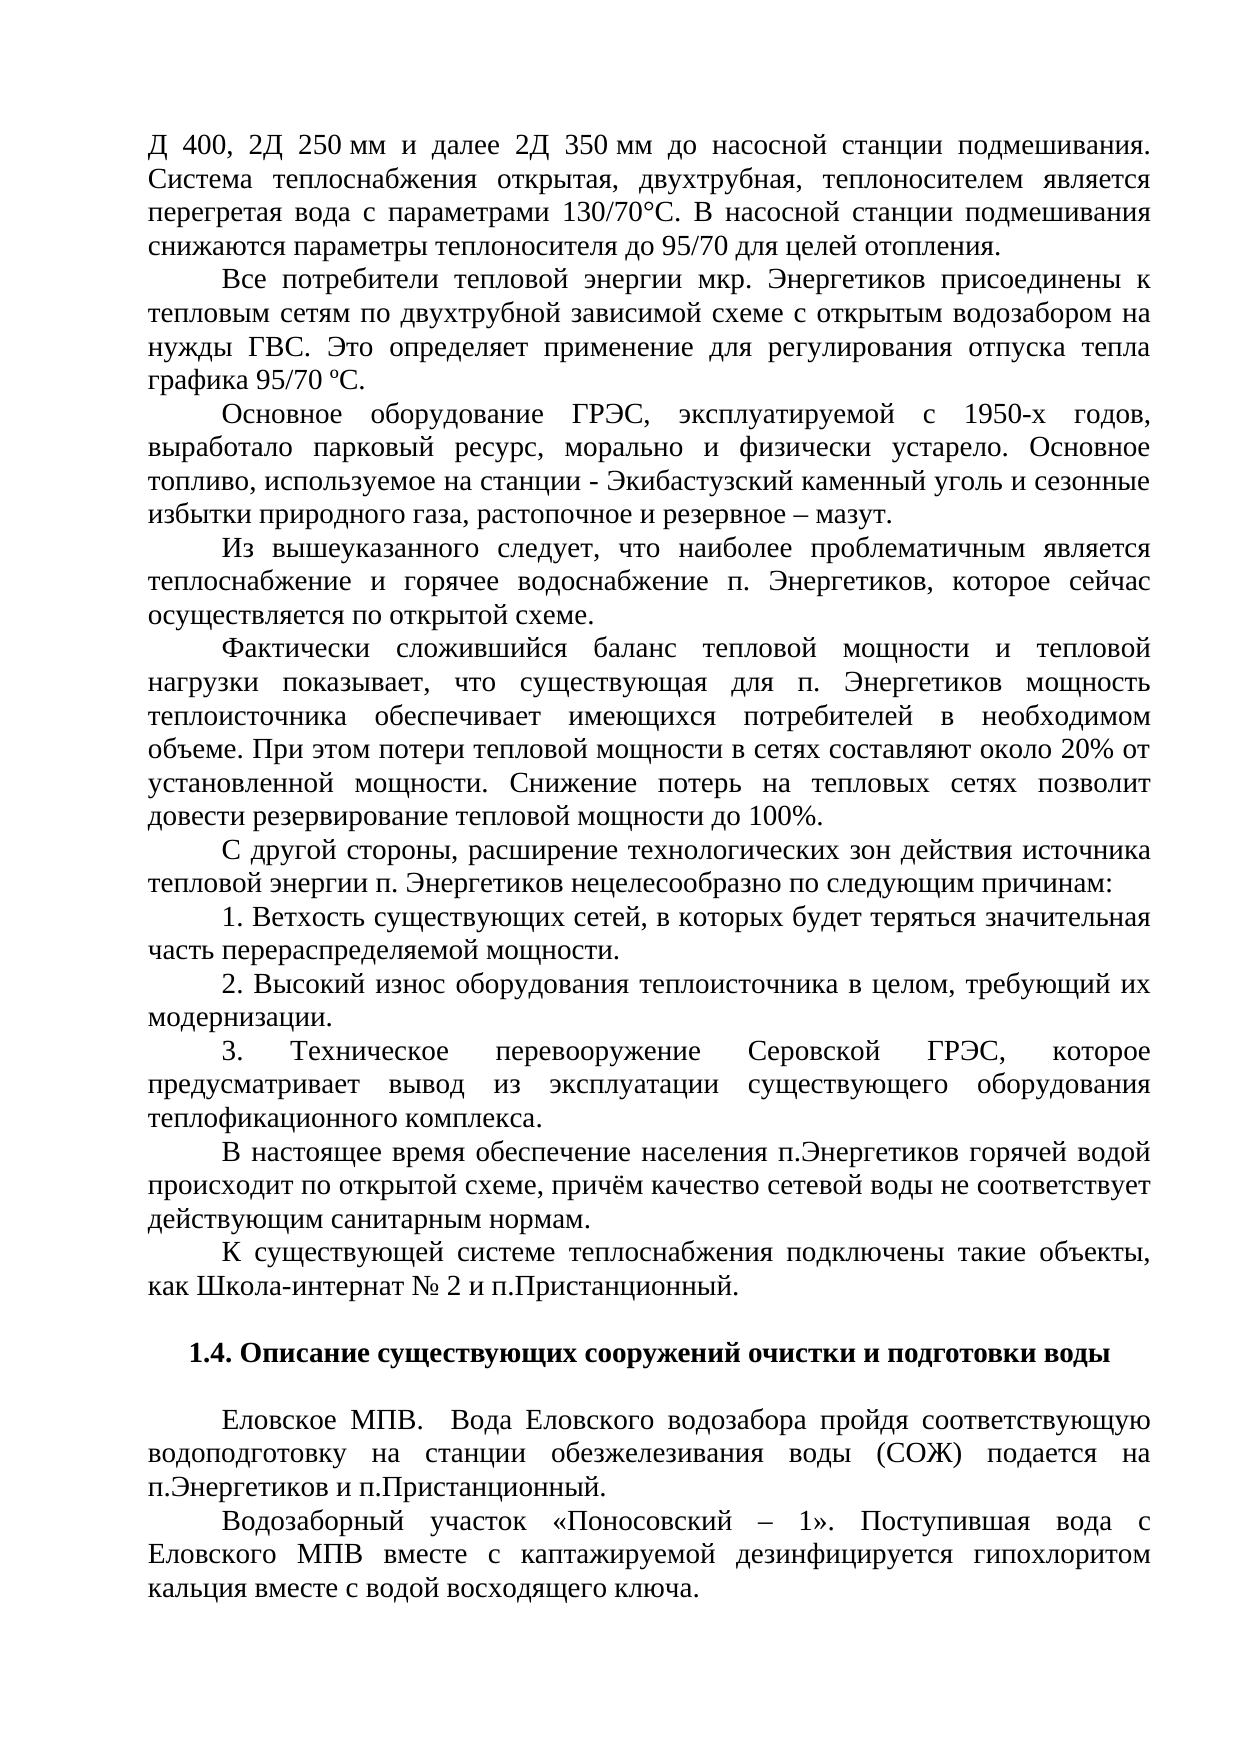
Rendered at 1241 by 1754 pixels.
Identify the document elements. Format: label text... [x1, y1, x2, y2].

subtitle 1.4. Описание существующих сооружений очистки и подготовки воды [148, 1335, 1152, 1368]
text 2. Высокий износ оборудования теплоисточника в целом, требующий их модернизации. [148, 966, 1152, 1033]
text В настоящее время обеспечение населения п.Энергетиков горячей водой происходит по открытой схеме, причём качество сетевой воды не соответствует действующим санитарным нормам. [148, 1134, 1152, 1234]
text Из вышеуказанного следует, что наиболее проблематичным является теплоснабжение и горячее водоснабжение п. Энергетиков, которое сейчас осуществляется по открытой схеме. [148, 530, 1152, 631]
text Водозаборный участок «Поносовский – 1». Поступившая вода с Еловского МПВ вместе с каптажируемой дезинфицируется гипохлоритом кальция вместе с водой восходящего ключа. [148, 1503, 1152, 1603]
text С другой стороны, расширение технологических зон действия источника тепловой энергии п. Энергетиков нецелесообразно по следующим причинам: [148, 832, 1152, 899]
text Все потребители тепловой энергии мкр. Энергетиков присоединены к тепловым сетям по двухтрубной зависимой схеме с открытым водозабором на нужды ГВС. Это определяет применение для регулирования отпуска тепла графика 95/70 ºС. [148, 262, 1152, 396]
text Еловское МПВ. Вода Еловского водозабора пройдя соответствующую водоподготовку на станции обезжелезивания воды (СОЖ) подается на п.Энергетиков и п.Пристанционный. [148, 1402, 1152, 1503]
text Фактически сложившийся баланс тепловой мощности и тепловой нагрузки показывает, что существующая для п. Энергетиков мощность теплоисточника обеспечивает имеющихся потребителей в необходимом объеме. При этом потери тепловой мощности в сетях составляют около 20% от установленной мощности. Снижение потерь на тепловых сетях позволит довести резервирование тепловой мощности до 100%. [148, 631, 1152, 832]
text Д 400, 2Д 250 мм и далее 2Д 350 мм до насосной станции подмешивания. Система теплоснабжения открытая, двухтрубная, теплоносителем является перегретая вода с параметрами 130/70°С. В насосной станции подмешивания снижаются параметры теплоносителя до 95/70 для целей отопления. [148, 127, 1152, 262]
text 3. Техническое перевооружение Серовской ГРЭС, которое предусматривает вывод из эксплуатации существующего оборудования теплофикационного комплекса. [148, 1033, 1152, 1134]
text 1. Ветхость существующих сетей, в которых будет теряться значительная часть перераспределяемой мощности. [148, 899, 1152, 966]
text Основное оборудование ГРЭС, эксплуатируемой с 1950-х годов, выработало парковый ресурс, морально и физически устарело. Основное топливо, используемое на станции - Экибастузский каменный уголь и сезонные избытки природного газа, растопочное и резервное – мазут. [148, 396, 1152, 530]
text К существующей системе теплоснабжения подключены такие объекты, как Школа-интернат № 2 и п.Пристанционный. [148, 1234, 1152, 1301]
